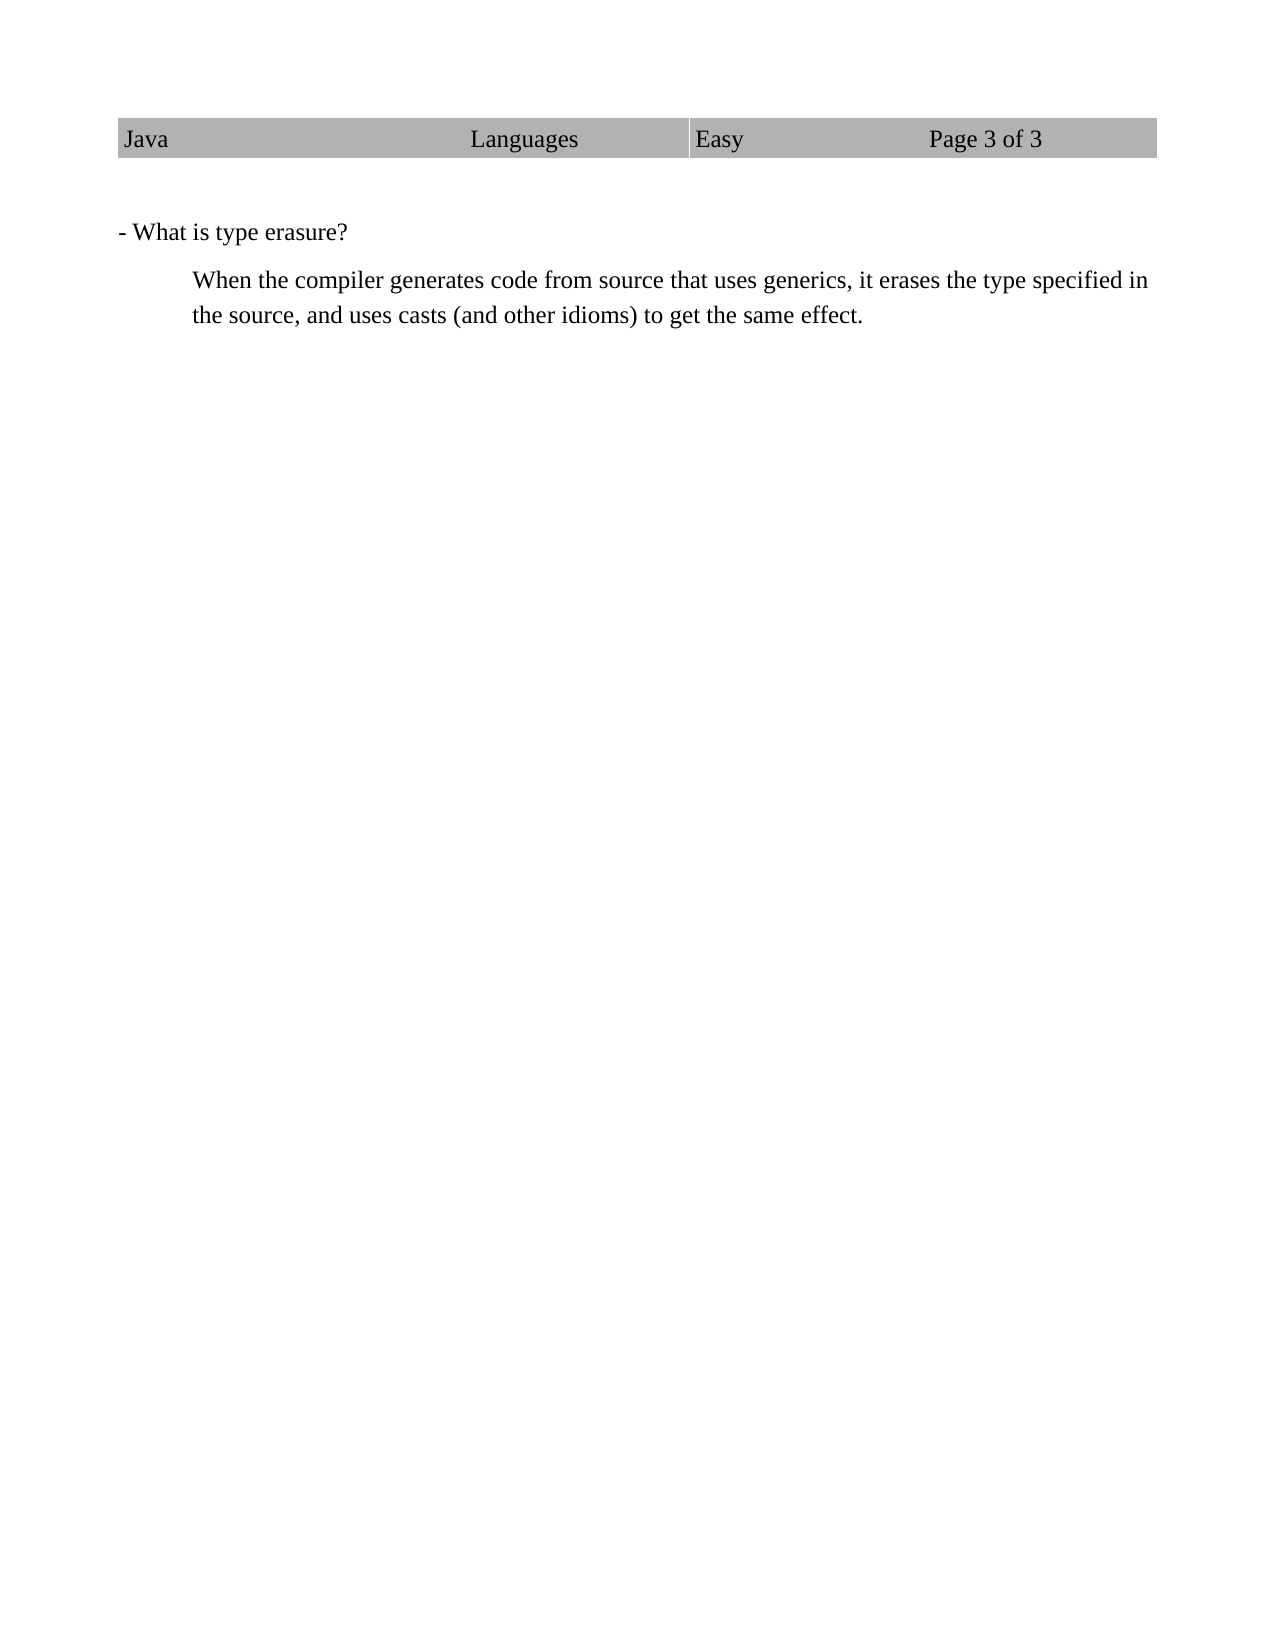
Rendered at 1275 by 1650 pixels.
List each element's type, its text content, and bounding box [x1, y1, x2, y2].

text - What is type erasure? [118, 217, 1157, 245]
text When the compiler generates code from source that uses generics, it erases the type specified in the source, and uses casts (and other idioms) to get the same effect. [192, 266, 1157, 329]
